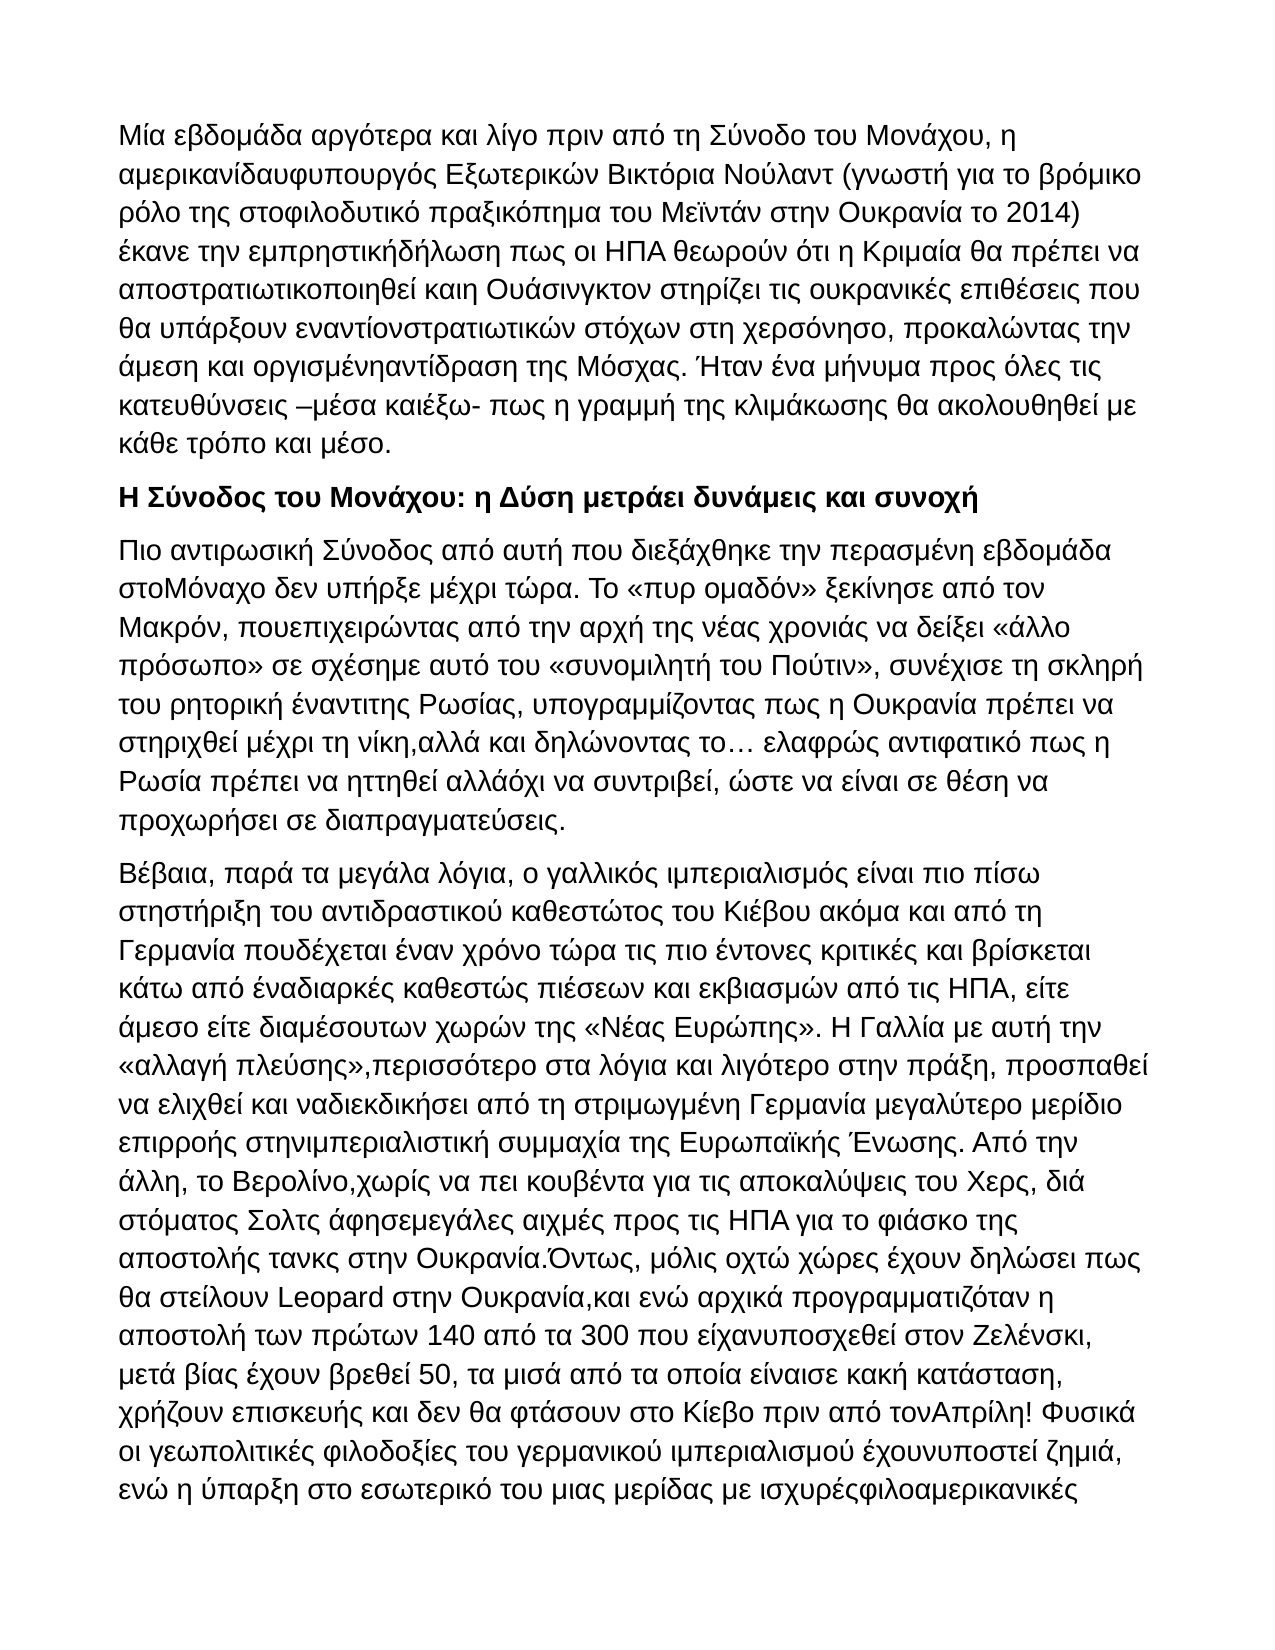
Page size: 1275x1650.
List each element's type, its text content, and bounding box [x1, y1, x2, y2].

text Η Σύνοδος του Μονάχου: η Δύση μετράει δυνάμεις και συνοχή [118, 479, 1157, 513]
text Μία εβδομάδα αργότερα και λίγο πριν από τη Σύνοδο του Μονάχου, η αμερικανίδαυφυπουργός Εξωτερικών Βικτόρια Νούλαντ (γνωστή για το βρόμικο ρόλο της στοφιλοδυτικό πραξικόπημα του Μεϊντάν στην Ουκρανία το 2014) έκανε την εμπρηστικήδήλωση πως οι ΗΠΑ θεωρούν ότι η Κριμαία θα πρέπει να αποστρατιωτικοποιηθεί καιη Ουάσινγκτον στηρίζει τις ουκρανικές επιθέσεις που θα υπάρξουν εναντίονστρατιωτικών στόχων στη χερσόνησο, προκαλώντας την άμεση και οργισμένηαντίδραση της Μόσχας. Ήταν ένα μήνυμα προς όλες τις κατευθύνσεις –μέσα καιέξω- πως η γραμμή της κλιμάκωσης θα ακολουθηθεί με κάθε τρόπο και μέσο. [118, 118, 1157, 460]
text Πιο αντιρωσική Σύνοδος από αυτή που διεξάχθηκε την περασμένη εβδομάδα στοΜόναχο δεν υπήρξε μέχρι τώρα. Το «πυρ ομαδόν» ξεκίνησε από τον Μακρόν, πουεπιχειρώντας από την αρχή της νέας χρονιάς να δείξει «άλλο πρόσωπο» σε σχέσημε αυτό του «συνομιλητή του Πούτιν», συνέχισε τη σκληρή του ρητορική έναντιτης Ρωσίας, υπογραμμίζοντας πως η Ουκρανία πρέπει να στηριχθεί μέχρι τη νίκη,αλλά και δηλώνοντας το… ελαφρώς αντιφατικό πως η Ρωσία πρέπει να ηττηθεί αλλάόχι να συντριβεί, ώστε να είναι σε θέση να προχωρήσει σε διαπραγματεύσεις. [118, 533, 1157, 836]
text Βέβαια, παρά τα μεγάλα λόγια, ο γαλλικός ιμπεριαλισμός είναι πιο πίσω στηστήριξη του αντιδραστικού καθεστώτος του Κιέβου ακόμα και από τη Γερμανία πουδέχεται έναν χρόνο τώρα τις πιο έντονες κριτικές και βρίσκεται κάτω από έναδιαρκές καθεστώς πιέσεων και εκβιασμών από τις ΗΠΑ, είτε άμεσο είτε διαμέσουτων χωρών της «Νέας Ευρώπης». Η Γαλλία με αυτή την «αλλαγή πλεύσης»,περισσότερο στα λόγια και λιγότερο στην πράξη, προσπαθεί να ελιχθεί και ναδιεκδικήσει από τη στριμωγμένη Γερμανία μεγαλύτερο μερίδιο επιρροής στηνιμπεριαλιστική συμμαχία της Ευρωπαϊκής Ένωσης. Από την άλλη, το Βερολίνο,χωρίς να πει κουβέντα για τις αποκαλύψεις του Χερς, διά στόματος Σολτς άφησεμεγάλες αιχμές προς τις ΗΠΑ για το φιάσκο της αποστολής τανκς στην Ουκρανία.Όντως, μόλις οχτώ χώρες έχουν δηλώσει πως θα στείλουν Leopard στην Ουκρανία,και ενώ αρχικά προγραμματιζόταν η αποστολή των πρώτων 140 από τα 300 που είχανυποσχεθεί στον Ζελένσκι, μετά βίας έχουν βρεθεί 50, τα μισά από τα οποία είναισε κακή κατάσταση, χρήζουν επισκευής και δεν θα φτάσουν στο Κίεβο πριν από τονΑπρίλη! Φυσικά οι γεωπολιτικές φιλοδοξίες του γερμανικού ιμπεριαλισμού έχουνυποστεί ζημιά, ενώ η ύπαρξη στο εσωτερικό του μιας μερίδας με ισχυρέςφιλοαμερικανικές [118, 856, 1157, 1506]
